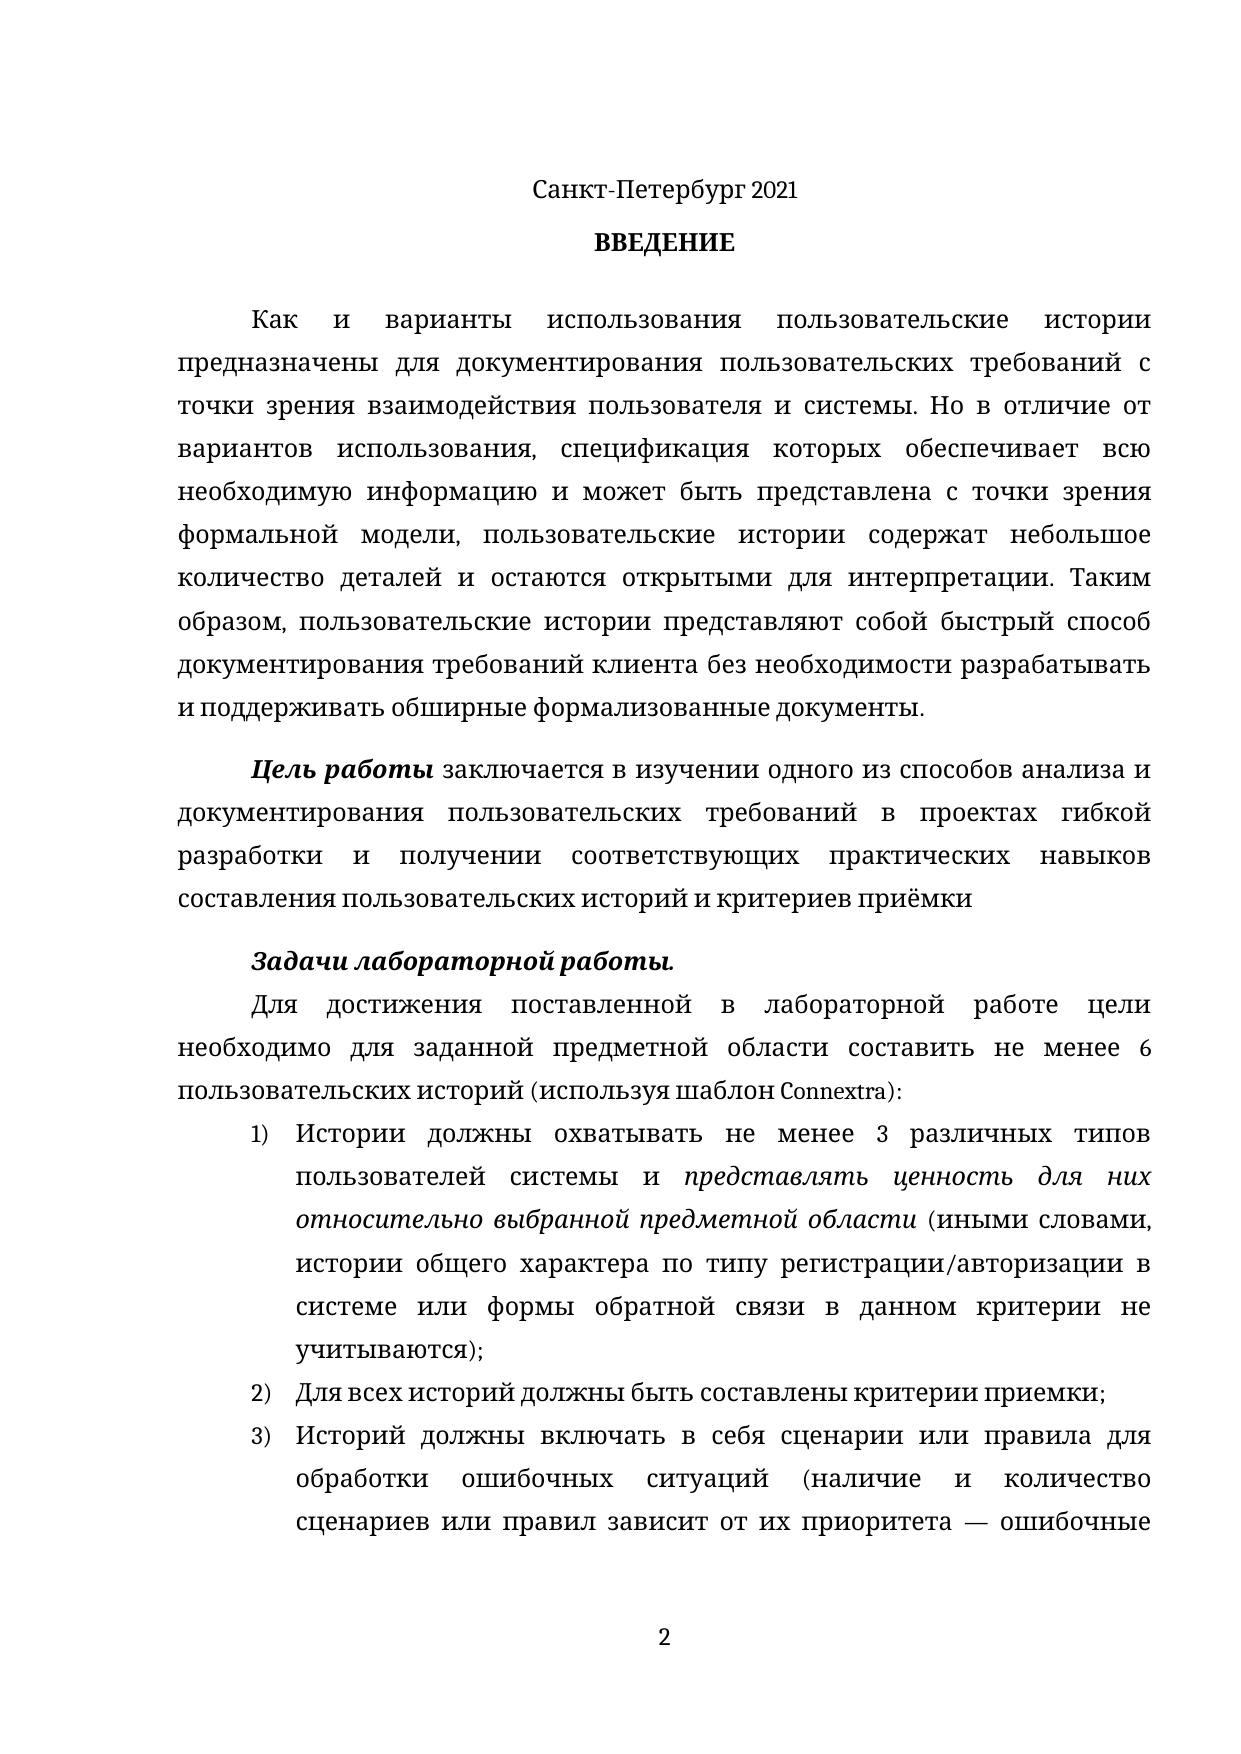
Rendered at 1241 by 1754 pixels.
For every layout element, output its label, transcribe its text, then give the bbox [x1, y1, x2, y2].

list Для всех историй должны быть составлены критерии приемки; [251, 1379, 1152, 1408]
list Историй должны включать в себя сценарии или правила для обработки ошибочных ситуаций (наличие и количество сценариев или правил зависит от их приоритета — ошибочные [251, 1422, 1152, 1537]
text Как и варианты использования пользовательские истории предназначены для документирования пользовательских требований с точки зрения взаимодействия пользователя и системы. Но в отличие от вариантов использования, спецификация которых обеспечивает всю необходимую информацию и может быть представлена с точки зрения формальной модели, пользовательские истории содержат небольшое количество деталей и остаются открытыми для интерпретации. Таким образом, пользовательские истории представляют собой быстрый способ документирования требований клиента без необходимости разрабатывать и поддерживать обширные формализованные документы. [177, 306, 1152, 722]
text Для достижения поставленной в лабораторной работе цели необходимо для заданной предметной области составить не менее 6 пользовательских историй (используя шаблон Connextra): [177, 991, 1152, 1106]
text Задачи лабораторной работы. [177, 948, 1152, 976]
list Истории должны охватывать не менее 3 различных типов пользователей системы и представлять ценность для них относительно выбранной предметной области (иными словами, истории общего характера по типу регистрации/авторизации в системе или формы обратной связи в данном критерии не учитываются); [251, 1120, 1152, 1364]
text Санкт-Петербург 2021 [177, 176, 1152, 204]
text Цель работы заключается в изучении одного из способов анализа и документирования пользовательских требований в проектах гибкой разработки и получении соответствующих практических навыков составления пользовательских историй и критериев приёмки [177, 756, 1152, 914]
text ВВЕДЕНИЕ [177, 229, 1152, 258]
